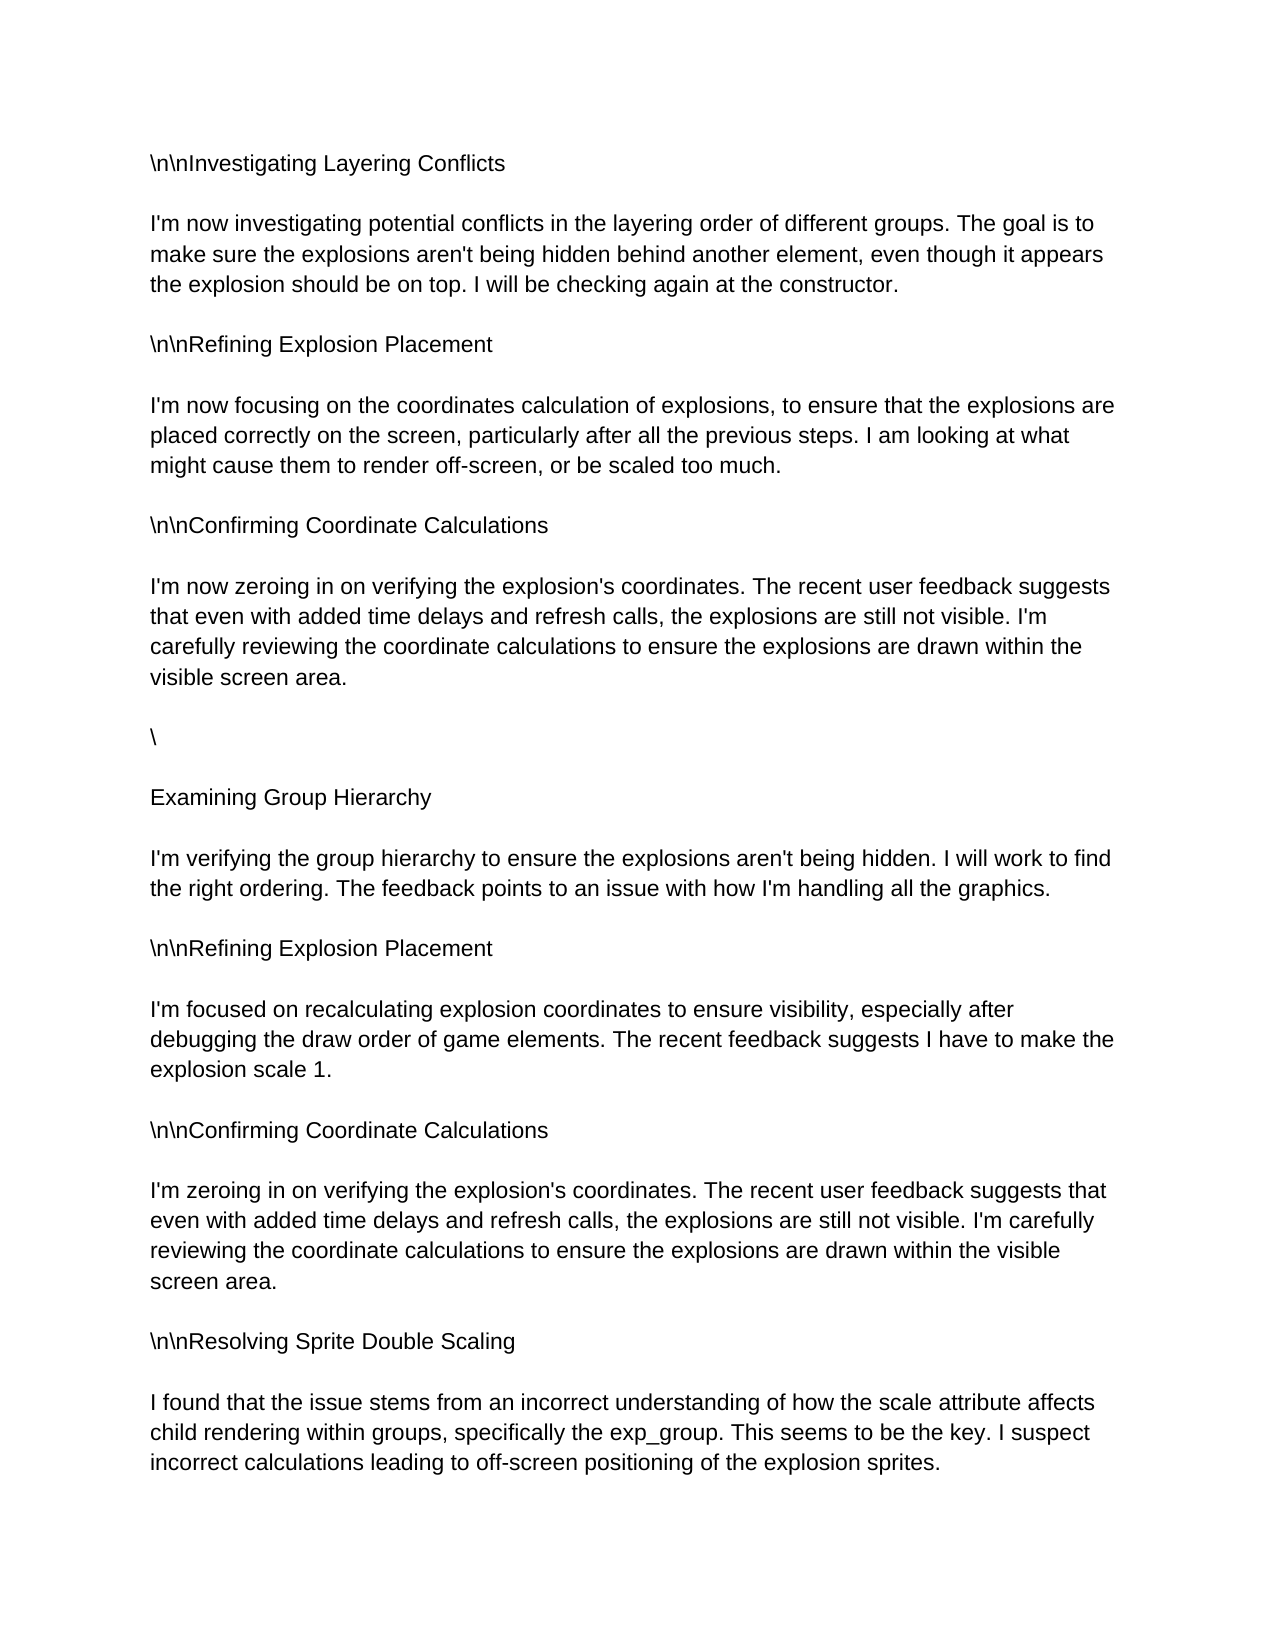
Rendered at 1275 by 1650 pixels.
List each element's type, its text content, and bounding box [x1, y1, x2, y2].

text \n\nResolving Sprite Double Scaling [150, 1328, 1125, 1354]
text Examining Group Hierarchy [150, 784, 1125, 811]
text I'm verifying the group hierarchy to ensure the explosions aren't being hidden. I will work to find the right ordering. The feedback points to an issue with how I'm handling all the graphics. [150, 845, 1125, 901]
text I'm zeroing in on verifying the explosion's coordinates. The recent user feedback suggests that even with added time delays and refresh calls, the explosions are still not visible. I'm carefully reviewing the coordinate calculations to ensure the explosions are drawn within the visible screen area. [150, 1177, 1125, 1294]
text I'm now focusing on the coordinates calculation of explosions, to ensure that the explosions are placed correctly on the screen, particularly after all the previous steps. I am looking at what might cause them to render off-screen, or be scaled too much. [150, 392, 1125, 478]
text \n\nRefining Explosion Placement [150, 331, 1125, 358]
text I found that the issue stems from an incorrect understanding of how the scale attribute affects child rendering within groups, specifically the exp_group. This seems to be the key. I suspect incorrect calculations leading to off-screen positioning of the explosion sprites. [150, 1388, 1125, 1475]
text I'm focused on recalculating explosion coordinates to ensure visibility, especially after debugging the draw order of game elements. The recent feedback suggests I have to make the explosion scale 1. [150, 996, 1125, 1083]
text \n\nConfirming Coordinate Calculations [150, 1117, 1125, 1143]
text I'm now zeroing in on verifying the explosion's coordinates. The recent user feedback suggests that even with added time delays and refresh calls, the explosions are still not visible. I'm carefully reviewing the coordinate calculations to ensure the explosions are drawn within the visible screen area. [150, 573, 1125, 690]
text \ [150, 724, 1125, 750]
text \n\nConfirming Coordinate Calculations [150, 512, 1125, 539]
text \n\nRefining Explosion Placement [150, 935, 1125, 962]
text I'm now investigating potential conflicts in the layering order of different groups. The goal is to make sure the explosions aren't being hidden behind another element, even though it appears the explosion should be on top. I will be checking again at the constructor. [150, 210, 1125, 297]
text \n\nInvestigating Layering Conflicts [150, 150, 1125, 176]
